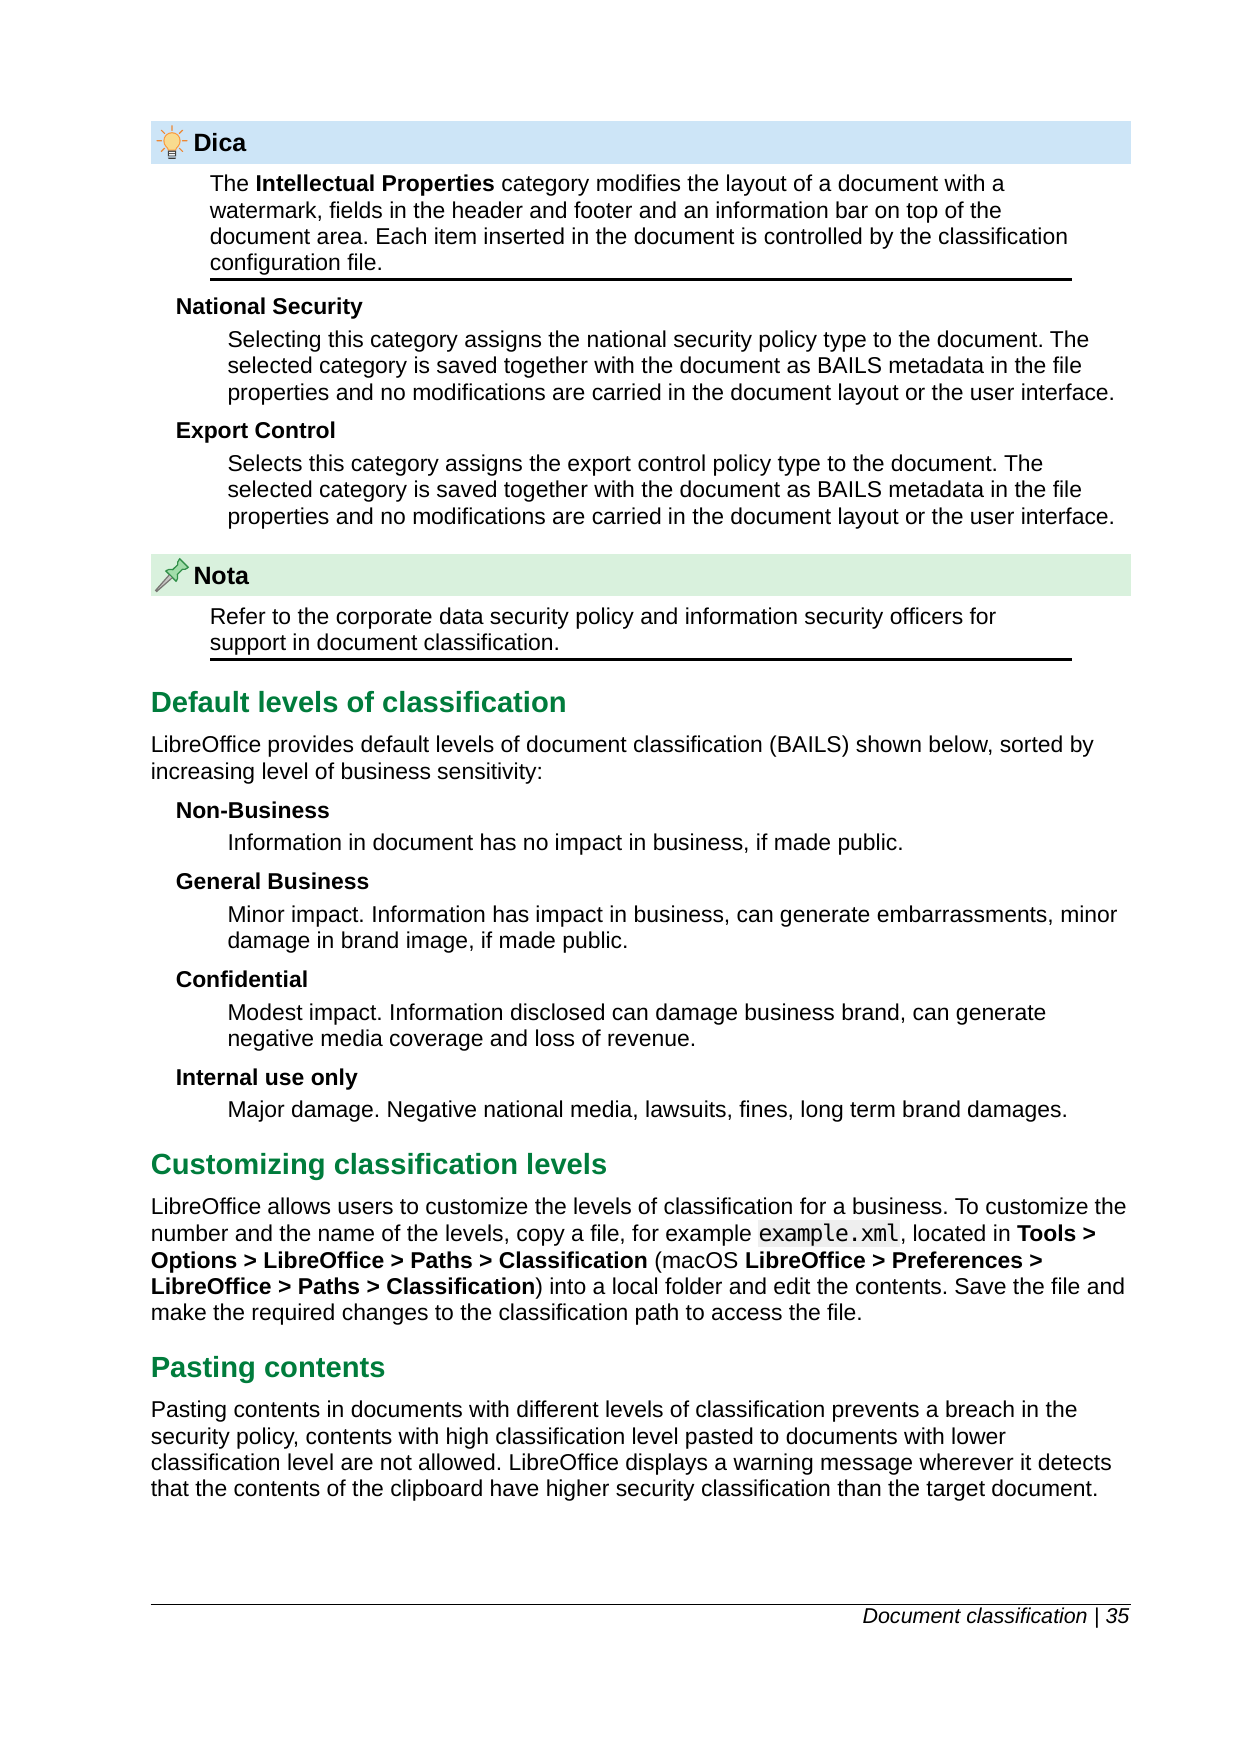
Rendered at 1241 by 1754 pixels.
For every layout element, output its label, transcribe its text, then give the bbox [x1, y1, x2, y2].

subtitle Customizing classification levels [151, 1147, 1131, 1181]
subtitle Dica [151, 121, 1131, 164]
text LibreOffice allows users to customize the levels of classification for a business. To customize the number and the name of the levels, copy a file, for example example.xml, located in Tools > Options > LibreOffice > Paths > Classification (macOS LibreOffice > Preferences > LibreOffice > Paths > Classification) into a local folder and edit the contents. Save the file and make the required changes to the classification path to access the file. [151, 1193, 1131, 1326]
subtitle Default levels of classification [151, 685, 1131, 719]
subtitle Nota [193, 554, 1131, 596]
text Refer to the corporate data security policy and information security officers for support in document classification. [209, 603, 1072, 661]
text Modest impact. Information disclosed can damage business brand, can generate negative media coverage and loss of revenue. [227, 998, 1131, 1051]
subtitle Pasting contents [151, 1350, 1131, 1384]
text Selecting this category assigns the national security policy type to the document. The selected category is saved together with the document as BAILS metadata in the file properties and no modifications are carried in the document layout or the user interface. [227, 326, 1131, 405]
text Internal use only [176, 1064, 1131, 1090]
text Pasting contents in documents with different levels of classification prevents a breach in the security policy, contents with high classification level pasted to documents with lower classification level are not allowed. LibreOffice displays a warning message wherever it detects that the contents of the clipboard have higher security classification than the target document. [151, 1396, 1131, 1502]
text Confidential [176, 966, 1131, 992]
text Information in document has no impact in business, if made public. [227, 829, 1131, 856]
text Selects this category assigns the export control policy type to the document. The selected category is saved together with the document as BAILS metadata in the file properties and no modifications are carried in the document layout or the user interface. [227, 450, 1131, 529]
text Major damage. Negative national media, lawsuits, fines, long term brand damages. [227, 1096, 1131, 1123]
text General Business [176, 868, 1131, 894]
text National Security [176, 293, 1131, 319]
text Non-Business [176, 797, 1131, 823]
text Export Control [176, 417, 1131, 444]
text The Intellectual Properties category modifies the layout of a document with a watermark, fields in the header and footer and an information bar on top of the document area. Each item inserted in the document is controlled by the classification configuration file. [209, 170, 1072, 281]
list LibreOffice provides default levels of document classification (BAILS) shown below, sorted by increasing level of business sensitivity: [151, 731, 1131, 784]
text Minor impact. Information has impact in business, can generate embarrassments, minor damage in brand image, if made public. [227, 901, 1131, 953]
